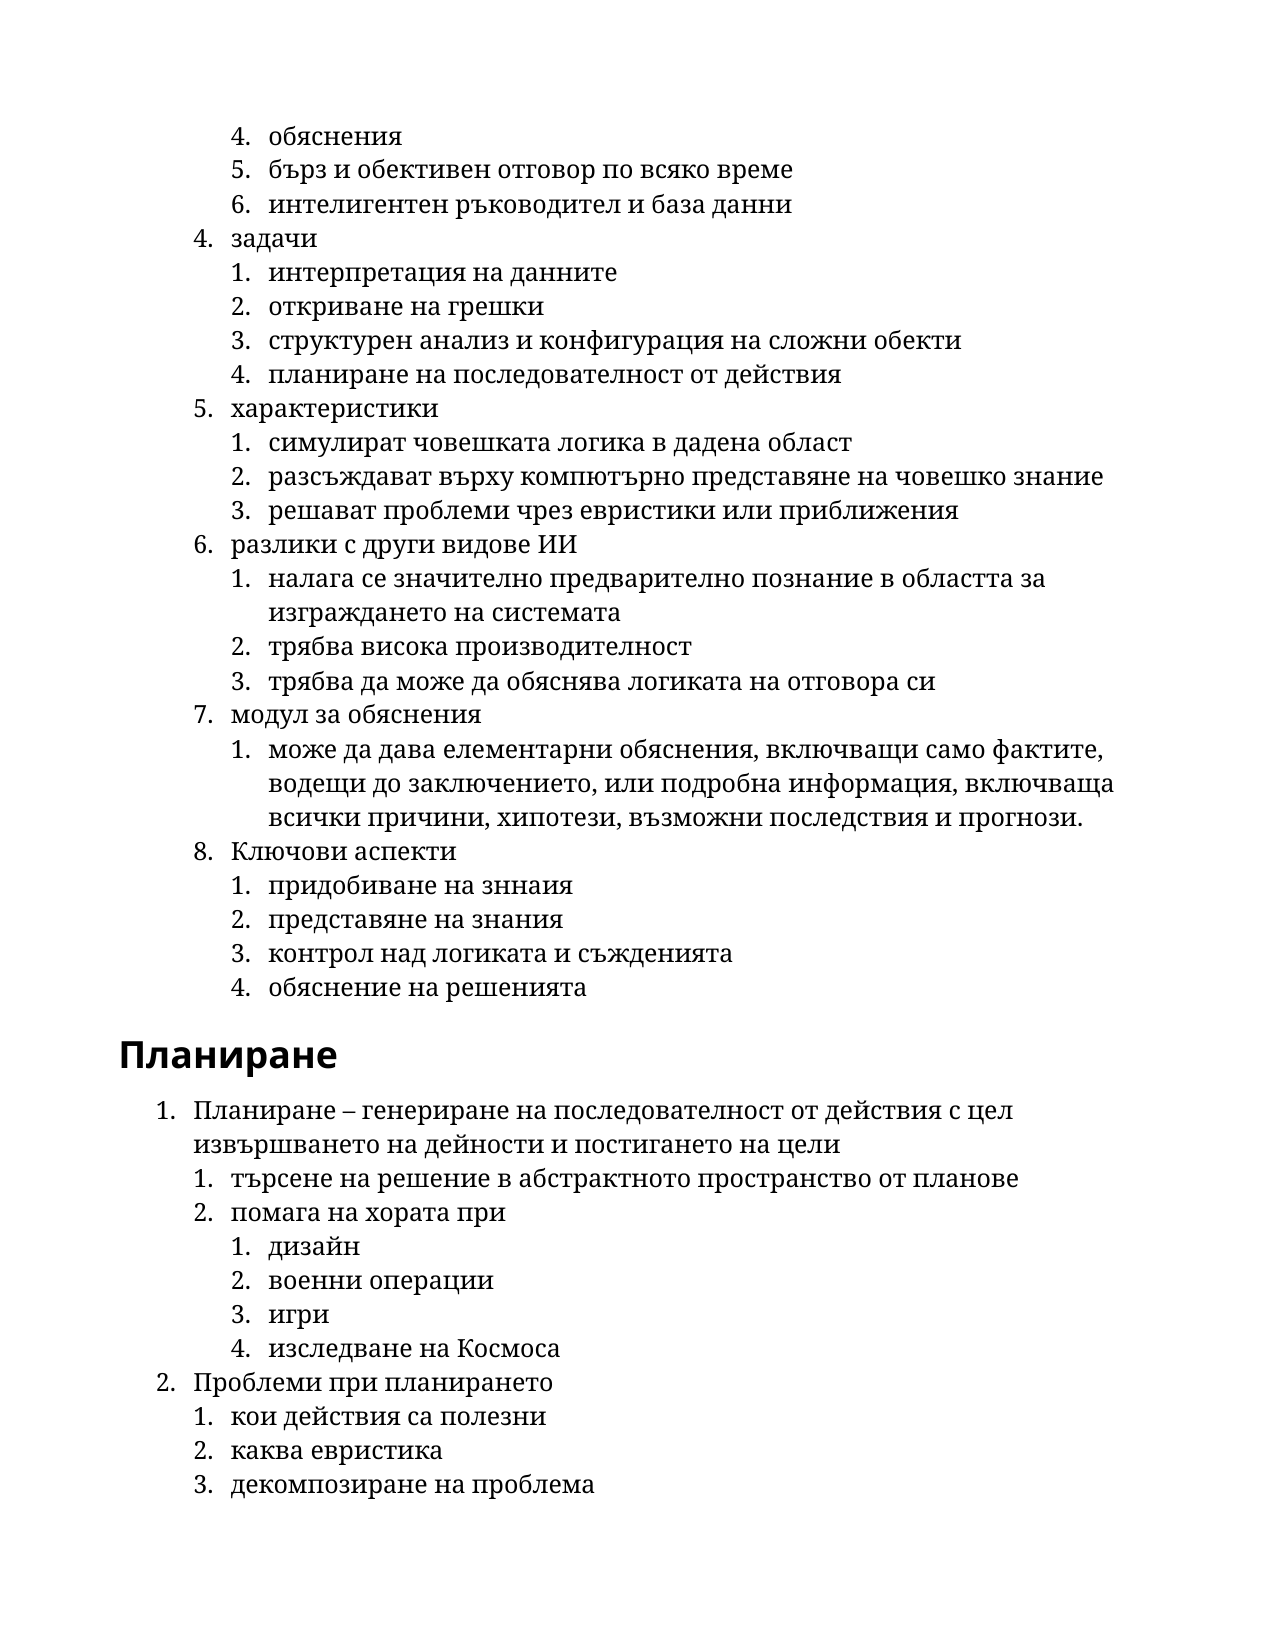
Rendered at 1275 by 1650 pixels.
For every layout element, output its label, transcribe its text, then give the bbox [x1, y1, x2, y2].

list Ключови аспекти [193, 833, 1157, 867]
list декомпозиране на проблема [193, 1467, 1157, 1501]
list Проблеми при планирането [156, 1365, 1157, 1399]
subtitle Планиране [118, 1029, 1157, 1080]
list разсъждават върху компютърно представяне на човешко знание [231, 459, 1157, 493]
list обяснения [231, 118, 1157, 152]
list характеристики [193, 391, 1157, 425]
list каква евристика [193, 1433, 1157, 1467]
list дизайн [231, 1228, 1157, 1263]
list трябва да може да обяснява логиката на отговора си [231, 663, 1157, 697]
list налага се значително предварително познание в областта за изграждането на системата [231, 561, 1157, 629]
list Планиране – генериране на последователност от действия с цел извършването на дейности и постигането на цели [156, 1092, 1157, 1160]
list може да дава елементарни обяснения, включващи само фактите, водещи до заключението, или подробна информация, включваща всички причини, хипотези, възможни последствия и прогнози. [231, 731, 1157, 833]
list помага на хората при [193, 1194, 1157, 1228]
list изследване на Космоса [231, 1331, 1157, 1365]
list симулират човешката логика в дадена област [231, 425, 1157, 459]
list кои действия са полезни [193, 1399, 1157, 1433]
list разлики с други видове ИИ [193, 527, 1157, 561]
list игри [231, 1297, 1157, 1331]
list интелигентен ръководител и база данни [231, 186, 1157, 220]
list задачи [193, 220, 1157, 254]
list модул за обяснения [193, 697, 1157, 731]
list търсене на решение в абстрактното пространство от планове [193, 1160, 1157, 1194]
list планиране на последователност от действия [231, 357, 1157, 391]
list решават проблеми чрез евристики или приближения [231, 493, 1157, 527]
list структурен анализ и конфигурация на сложни обекти [231, 322, 1157, 357]
list трябва висока производителност [231, 629, 1157, 663]
list контрол над логиката и съжденията [231, 936, 1157, 970]
list военни операции [231, 1263, 1157, 1297]
list интерпретация на данните [231, 254, 1157, 288]
list обяснение на решенията [231, 970, 1157, 1004]
list бърз и обективен отговор по всяко време [231, 152, 1157, 186]
list придобиване на зннаия [231, 867, 1157, 902]
list откриване на грешки [231, 288, 1157, 322]
list представяне на знания [231, 902, 1157, 936]
